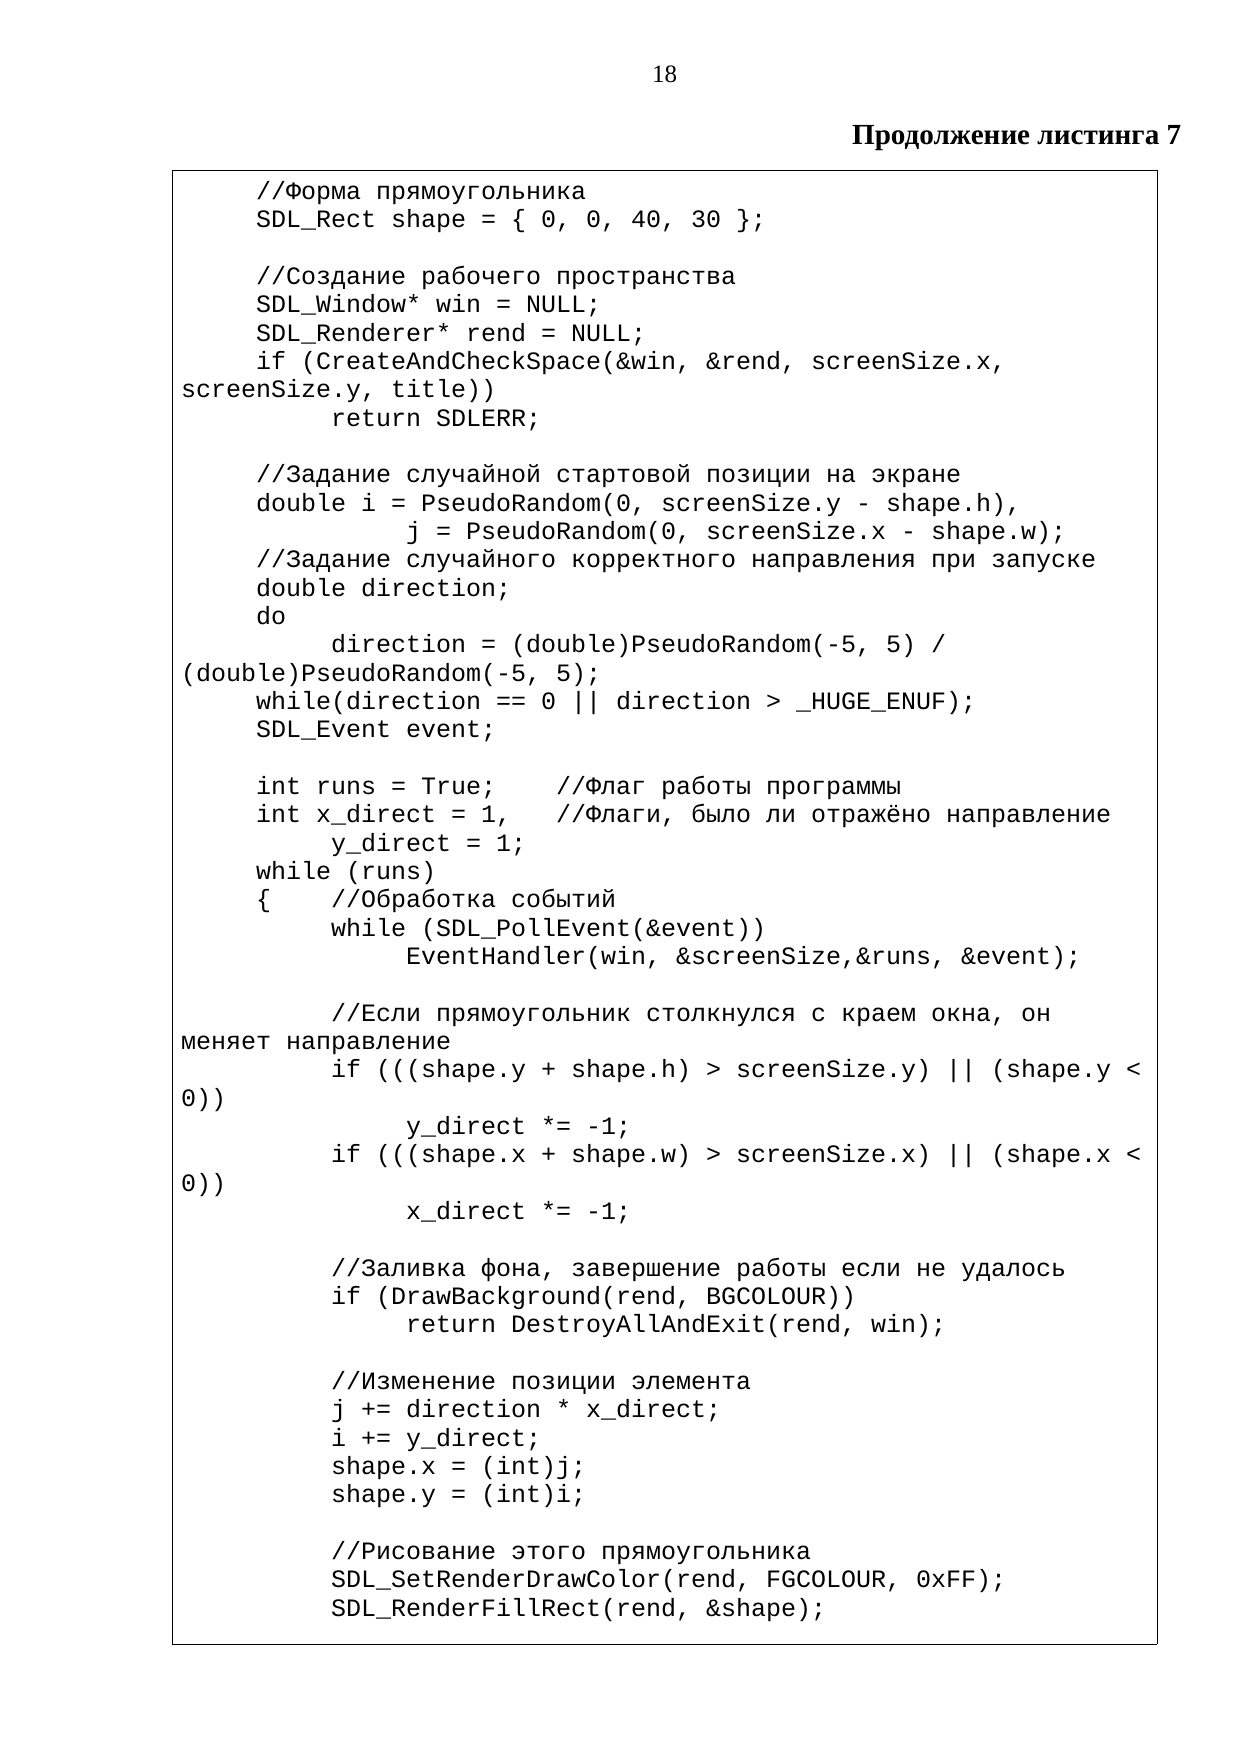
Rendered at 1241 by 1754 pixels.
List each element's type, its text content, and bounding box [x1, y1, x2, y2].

text Продолжение листинга 7 [148, 117, 1181, 151]
text //Форма прямоугольника SDL_Rect shape = { 0, 0, 40, 30 }; //Создание рабочего пространства SDL_Window* win = NULL; SDL_Renderer* rend = NULL; if (CreateAndCheckSpace(&win, &rend, screenSize.x, screenSize.y, title)) return SDLERR; //Задание случайной стартовой позиции на экране double i = PseudoRandom(0, screenSize.y - shape.h), j = PseudoRandom(0, screenSize.x - shape.w); //Задание случайного корректного направления при запуске double direction; do direction = (double)PseudoRandom(-5, 5) / (double)PseudoRandom(-5, 5); while(direction == 0 || direction > _HUGE_ENUF); SDL_Event event; int runs = True; //Флаг работы программы int x_direct = 1, //Флаги, было ли отражёно направление y_direct = 1; while (runs) { //Обработка событий while (SDL_PollEvent(&event)) EventHandler(win, &screenSize,&runs, &event); //Если прямоугольник столкнулся с краем окна, он меняет направление if (((shape.y + shape.h) > screenSize.y) || (shape.y < 0)) y_direct *= -1; if (((shape.x + shape.w) > screenSize.x) || (shape.x < 0)) x_direct *= -1; //Заливка фона, завершение работы если не удалось if (DrawBackground(rend, BGCOLOUR)) return DestroyAllAndExit(rend, win); //Изменение позиции элемента j += direction * x_direct; i += y_direct; shape.x = (int)j; shape.y = (int)i; //Рисование этого прямоугольника SDL_SetRenderDrawColor(rend, FGCOLOUR, 0xFF); SDL_RenderFillRect(rend, &shape); [181, 179, 1148, 1624]
